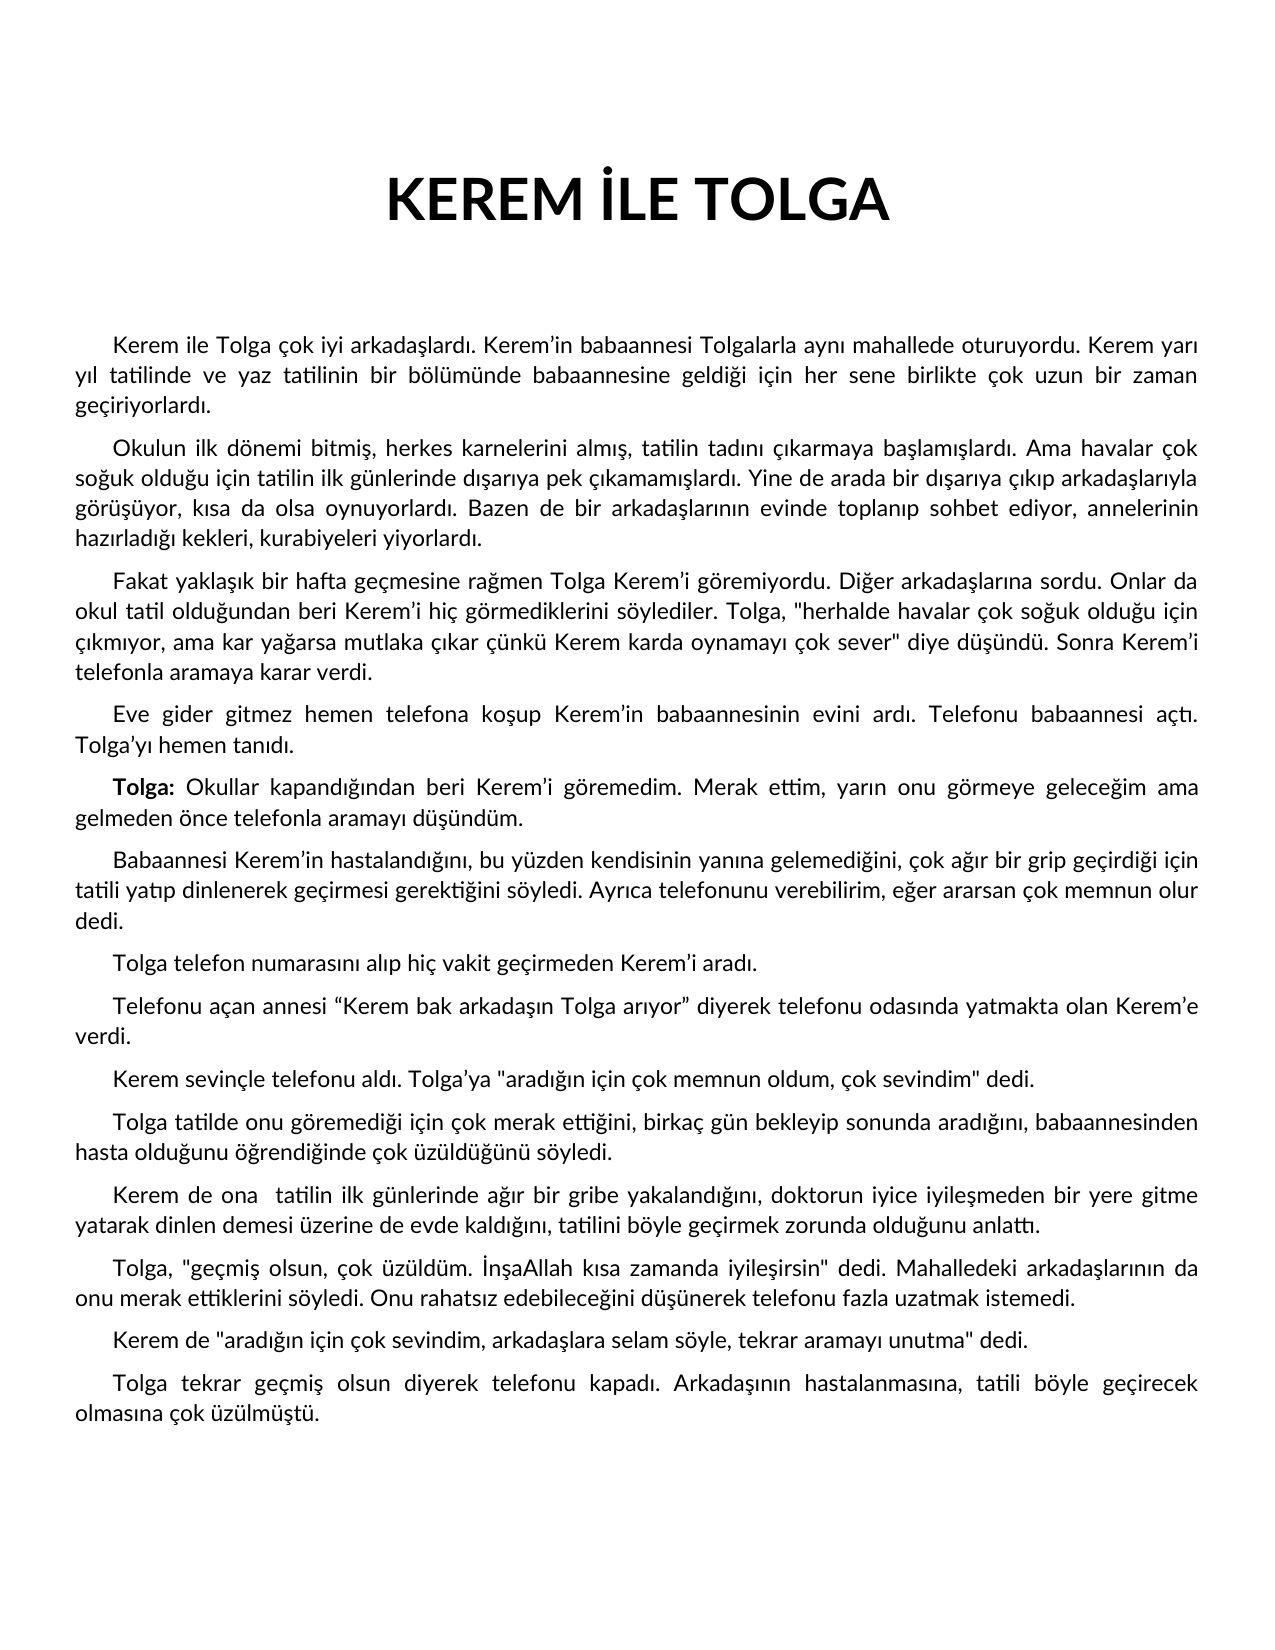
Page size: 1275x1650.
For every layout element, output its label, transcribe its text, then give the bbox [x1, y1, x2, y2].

text Telefonu açan annesi “Kerem bak arkadaşın Tolga arıyor” diyerek telefonu odasında yatmakta olan Kerem’e verdi. [75, 992, 1200, 1049]
text Tolga tekrar geçmiş olsun diyerek telefonu kapadı. Arkadaşının hastalanmasına, tatili böyle geçirecek olmasına çok üzülmüştü. [75, 1369, 1200, 1427]
subtitle KEREM İLE TOLGA [75, 162, 1200, 232]
text Tolga: Okullar kapandığından beri Kerem’i göremedim. Merak ettim, yarın onu görmeye geleceğim ama gelmeden önce telefonla aramayı düşündüm. [75, 773, 1200, 831]
text Eve gider gitmez hemen telefona koşup Kerem’in babaannesinin evini ardı. Telefonu babaannesi açtı. Tolga’yı hemen tanıdı. [75, 700, 1200, 758]
text Tolga telefon numarasını alıp hiç vakit geçirmeden Kerem’i aradı. [75, 949, 1200, 977]
text Tolga tatilde onu göremediği için çok merak ettiğini, birkaç gün bekleyip sonunda aradığını, babaannesinden hasta olduğunu öğrendiğinde çok üzüldüğünü söyledi. [75, 1107, 1200, 1165]
text Fakat yaklaşık bir hafta geçmesine rağmen Tolga Kerem’i göremiyordu. Diğer arkadaşlarına sordu. Onlar da okul tatil olduğundan beri Kerem’i hiç görmediklerini söylediler. Tolga, "herhalde havalar çok soğuk olduğu için çıkmıyor, ama kar yağarsa mutlaka çıkar çünkü Kerem karda oynamayı çok sever" diye düşündü. Sonra Kerem’i telefonla aramaya karar verdi. [75, 567, 1200, 685]
text Kerem de "aradığın için çok sevindim, arkadaşlara selam söyle, tekrar aramayı unutma" dedi. [75, 1326, 1200, 1354]
text Tolga, "geçmiş olsun, çok üzüldüm. İnşaAllah kısa zamanda iyileşirsin" dedi. Mahalledeki arkadaşlarının da onu merak ettiklerini söyledi. Onu rahatsız edebileceğini düşünerek telefonu fazla uzatmak istemedi. [75, 1253, 1200, 1311]
text Kerem de ona tatilin ilk günlerinde ağır bir gribe yakalandığını, doktorun iyice iyileşmeden bir yere gitme yatarak dinlen demesi üzerine de evde kaldığını, tatilini böyle geçirmek zorunda olduğunu anlattı. [75, 1180, 1200, 1238]
text Kerem ile Tolga çok iyi arkadaşlardı. Kerem’in babaannesi Tolgalarla aynı mahallede oturuyordu. Kerem yarı yıl tatilinde ve yaz tatilinin bir bölümünde babaannesine geldiği için her sene birlikte çok uzun bir zaman geçiriyorlardı. [75, 330, 1200, 418]
text Kerem sevinçle telefonu aldı. Tolga’ya "aradığın için çok memnun oldum, çok sevindim" dedi. [75, 1065, 1200, 1092]
text Babaannesi Kerem’in hastalandığını, bu yüzden kendisinin yanına gelemediğini, çok ağır bir grip geçirdiği için tatili yatıp dinlenerek geçirmesi gerektiğini söyledi. Ayrıca telefonunu verebilirim, eğer ararsan çok memnun olur dedi. [75, 846, 1200, 934]
text Okulun ilk dönemi bitmiş, herkes karnelerini almış, tatilin tadını çıkarmaya başlamışlardı. Ama havalar çok soğuk olduğu için tatilin ilk günlerinde dışarıya pek çıkamamışlardı. Yine de arada bir dışarıya çıkıp arkadaşlarıyla görüşüyor, kısa da olsa oynuyorlardı. Bazen de bir arkadaşlarının evinde toplanıp sohbet ediyor, annelerinin hazırladığı kekleri, kurabiyeleri yiyorlardı. [75, 433, 1200, 552]
